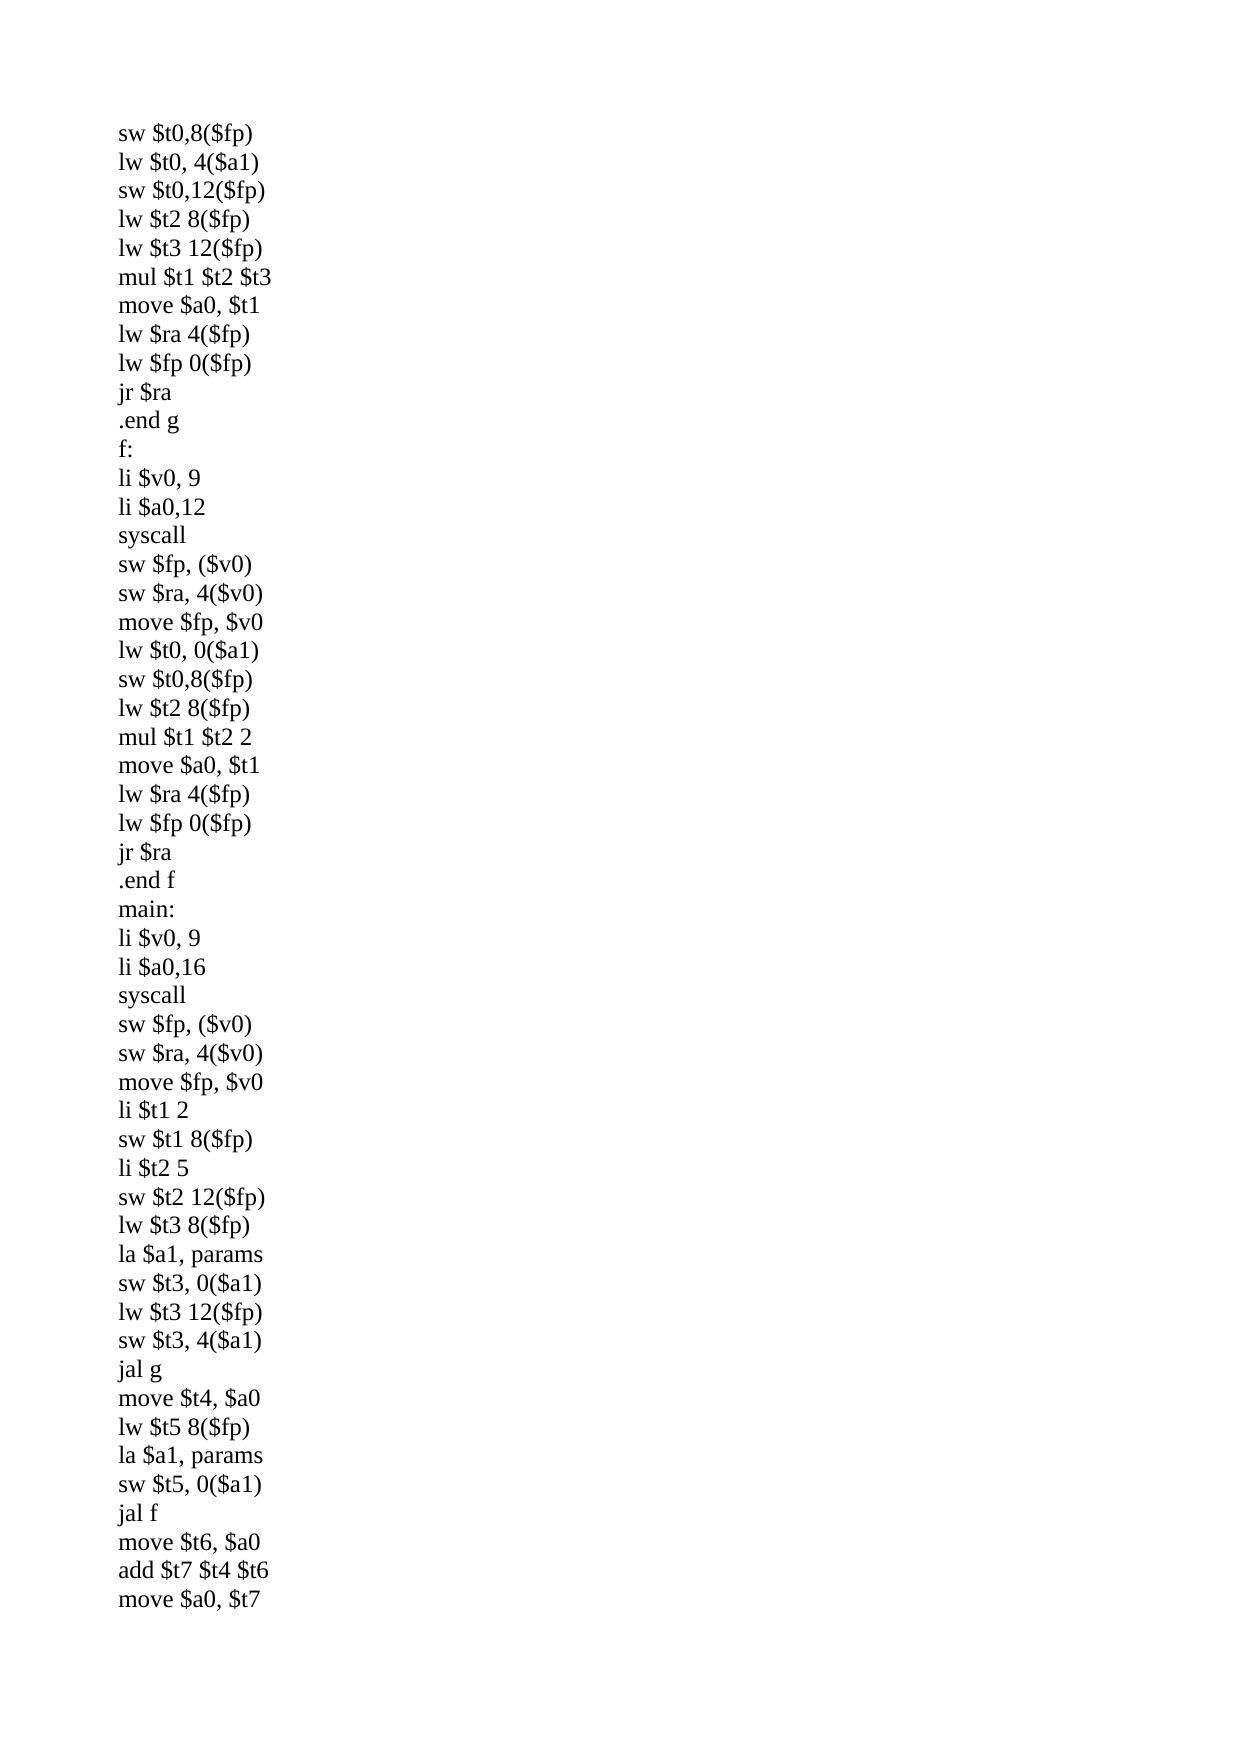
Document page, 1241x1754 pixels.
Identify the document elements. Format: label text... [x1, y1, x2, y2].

text lw $fp 0($fp) [118, 808, 1122, 837]
text sw $fp, ($v0) [118, 1009, 1122, 1038]
text move $fp, $v0 [118, 1067, 1122, 1096]
text lw $t3 12($fp) [118, 1297, 1122, 1326]
text jr $ra [118, 837, 1122, 866]
text lw $ra 4($fp) [118, 319, 1122, 348]
text f: [118, 434, 1122, 463]
text sw $t3, 4($a1) [118, 1326, 1122, 1354]
text sw $t0,8($fp) [118, 664, 1122, 693]
text sw $ra, 4($v0) [118, 578, 1122, 607]
text main: [118, 894, 1122, 923]
text lw $t5 8($fp) [118, 1412, 1122, 1441]
text sw $t0,12($fp) [118, 176, 1122, 204]
text jal f [118, 1498, 1122, 1527]
text syscall [118, 521, 1122, 549]
text li $t2 5 [118, 1153, 1122, 1182]
text move $t4, $a0 [118, 1383, 1122, 1412]
text sw $fp, ($v0) [118, 549, 1122, 578]
text .end f [118, 866, 1122, 894]
text li $a0,16 [118, 952, 1122, 981]
text lw $t2 8($fp) [118, 693, 1122, 722]
text jal g [118, 1354, 1122, 1383]
text mul $t1 $t2 $t3 [118, 262, 1122, 291]
text lw $ra 4($fp) [118, 779, 1122, 808]
text jr $ra [118, 377, 1122, 406]
text lw $t0, 0($a1) [118, 636, 1122, 664]
text syscall [118, 981, 1122, 1009]
text .end g [118, 406, 1122, 434]
text li $v0, 9 [118, 923, 1122, 952]
text sw $t2 12($fp) [118, 1182, 1122, 1211]
text move $fp, $v0 [118, 607, 1122, 636]
text lw $t3 12($fp) [118, 233, 1122, 262]
text lw $fp 0($fp) [118, 348, 1122, 377]
text lw $t0, 4($a1) [118, 147, 1122, 176]
text mul $t1 $t2 2 [118, 722, 1122, 751]
text move $a0, $t7 [118, 1584, 1122, 1613]
text sw $t3, 0($a1) [118, 1268, 1122, 1297]
text sw $t1 8($fp) [118, 1124, 1122, 1153]
text sw $t5, 0($a1) [118, 1469, 1122, 1498]
text li $t1 2 [118, 1096, 1122, 1124]
text lw $t2 8($fp) [118, 204, 1122, 233]
text lw $t3 8($fp) [118, 1211, 1122, 1239]
text li $a0,12 [118, 492, 1122, 521]
text sw $t0,8($fp) [118, 118, 1122, 147]
text sw $ra, 4($v0) [118, 1038, 1122, 1067]
text la $a1, params [118, 1239, 1122, 1268]
text la $a1, params [118, 1441, 1122, 1469]
text add $t7 $t4 $t6 [118, 1556, 1122, 1584]
text move $a0, $t1 [118, 751, 1122, 779]
text li $v0, 9 [118, 463, 1122, 492]
text move $a0, $t1 [118, 291, 1122, 319]
text move $t6, $a0 [118, 1527, 1122, 1556]
